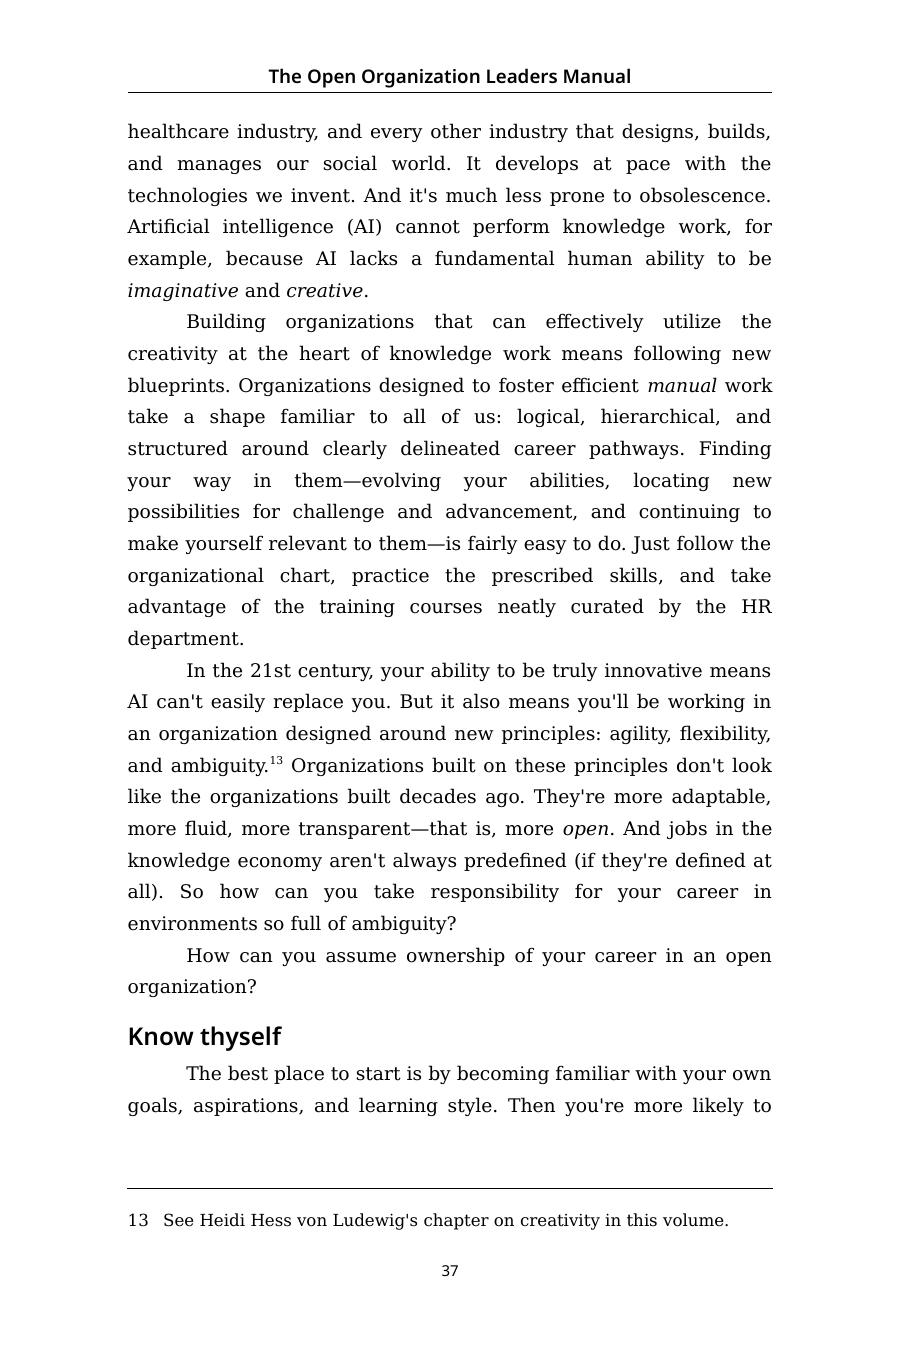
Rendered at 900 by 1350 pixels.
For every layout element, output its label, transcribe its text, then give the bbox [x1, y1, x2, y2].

text How can you assume ownership of your career in an open organization? [127, 945, 772, 998]
text See Heidi Hess von Ludewig's chapter on creativity in this volume. [127, 1211, 772, 1230]
text The best place to start is by becoming familiar with your own goals, aspirations, and learning style. Then you're more likely to [127, 1063, 772, 1117]
text In the 21st century, your ability to be truly innovative means AI can't easily replace you. But it also means you'll be working in an organization designed around new principles: agility, flexibility, and ambiguity. Organizations built on these principles don't look like the organizations built decades ago. They're more adaptable, more fluid, more transparent—that is, more open. And jobs in the knowledge economy aren't always predefined (if they're defined at all). So how can you take responsibility for your career in environments so full of ambiguity? [127, 660, 772, 935]
subtitle Know thyself [127, 1023, 772, 1051]
text healthcare industry, and every other industry that designs, builds, and manages our social world. It develops at pace with the technologies we invent. And it's much less prone to obsolescence. Artificial intelligence (AI) cannot perform knowledge work, for example, because AI lacks a fundamental human ability to be imaginative and creative. [127, 121, 772, 302]
text Building organizations that can effectively utilize the creativity at the heart of knowledge work means following new blueprints. Organizations designed to foster efficient manual work take a shape familiar to all of us: logical, hierarchical, and structured around clearly delineated career pathways. Finding your way in them—evolving your abilities, locating new possibilities for challenge and advancement, and continuing to make yourself relevant to them—is fairly easy to do. Just follow the organizational chart, practice the prescribed skills, and take advantage of the training courses neatly curated by the HR department. [127, 311, 772, 650]
